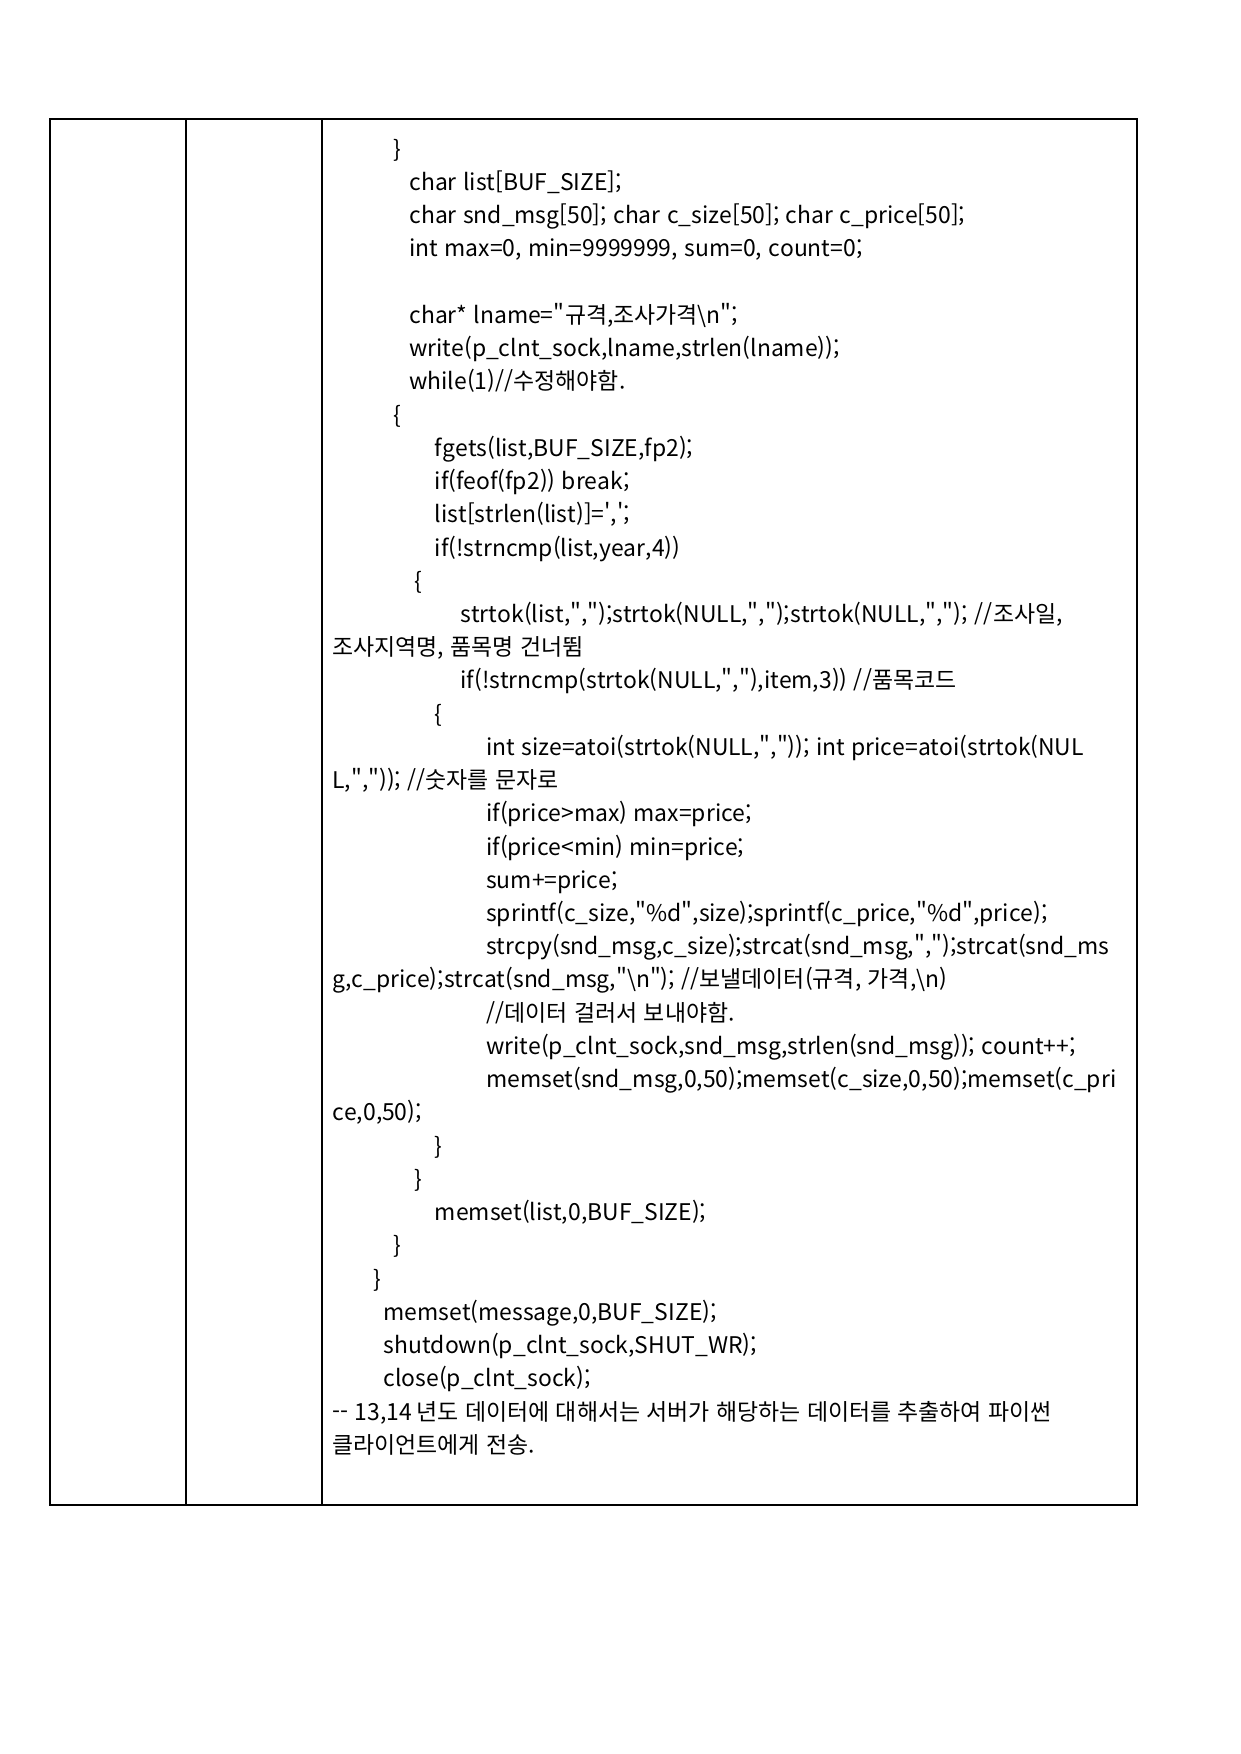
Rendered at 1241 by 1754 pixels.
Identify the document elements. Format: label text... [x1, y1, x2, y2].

table_cell [187, 120, 321, 1503]
table_cell } char list[BUF_SIZE]; char snd_msg[50]; char c_size[50]; char c_price[50]; int max=0, min=9999999, sum=0, count=0; char* lname="규격,조사가격\n"; write(p_clnt_sock,lname,strlen(lname)); while(1)//수정해야함. { fgets(list,BUF_SIZE,fp2); if(feof(fp2)) break; list[strlen(list)]=','; if(!strncmp(list,year,4)) { strtok(list,",");strtok(NULL,",");strtok(NULL,","); //조사일, 조사지역명, 품목명 건너뜀 if(!strncmp(strtok(NULL,","),item,3)) //품목코드 { int size=atoi(strtok(NULL,",")); int price=atoi(strtok(NULL,",")); //숫자를 문자로 if(price>max) max=price; if(price<min) min=price; sum+=price; sprintf(c_size,"%d",size);sprintf(c_price,"%d",price); strcpy(snd_msg,c_size);strcat(snd_msg,",");strcat(snd_msg,c_price);strcat(snd_msg,"\n"); //보낼데이터(규격, 가격,\n) //데이터 걸러서 보내야함. write(p_clnt_sock,snd_msg,strlen(snd_msg)); count++; memset(snd_msg,0,50);memset(c_size,0,50);memset(c_price,0,50); } } memset(list,0,BUF_SIZE); } } memset(message,0,BUF_SIZE); shutdown(p_clnt_sock,SHUT_WR); close(p_clnt_sock); -- 13,14년도 데이터에 대해서는 서버가 해당하는 데이터를 추출하여 파이썬 클라이언트에게 전송. [323, 120, 1136, 1503]
